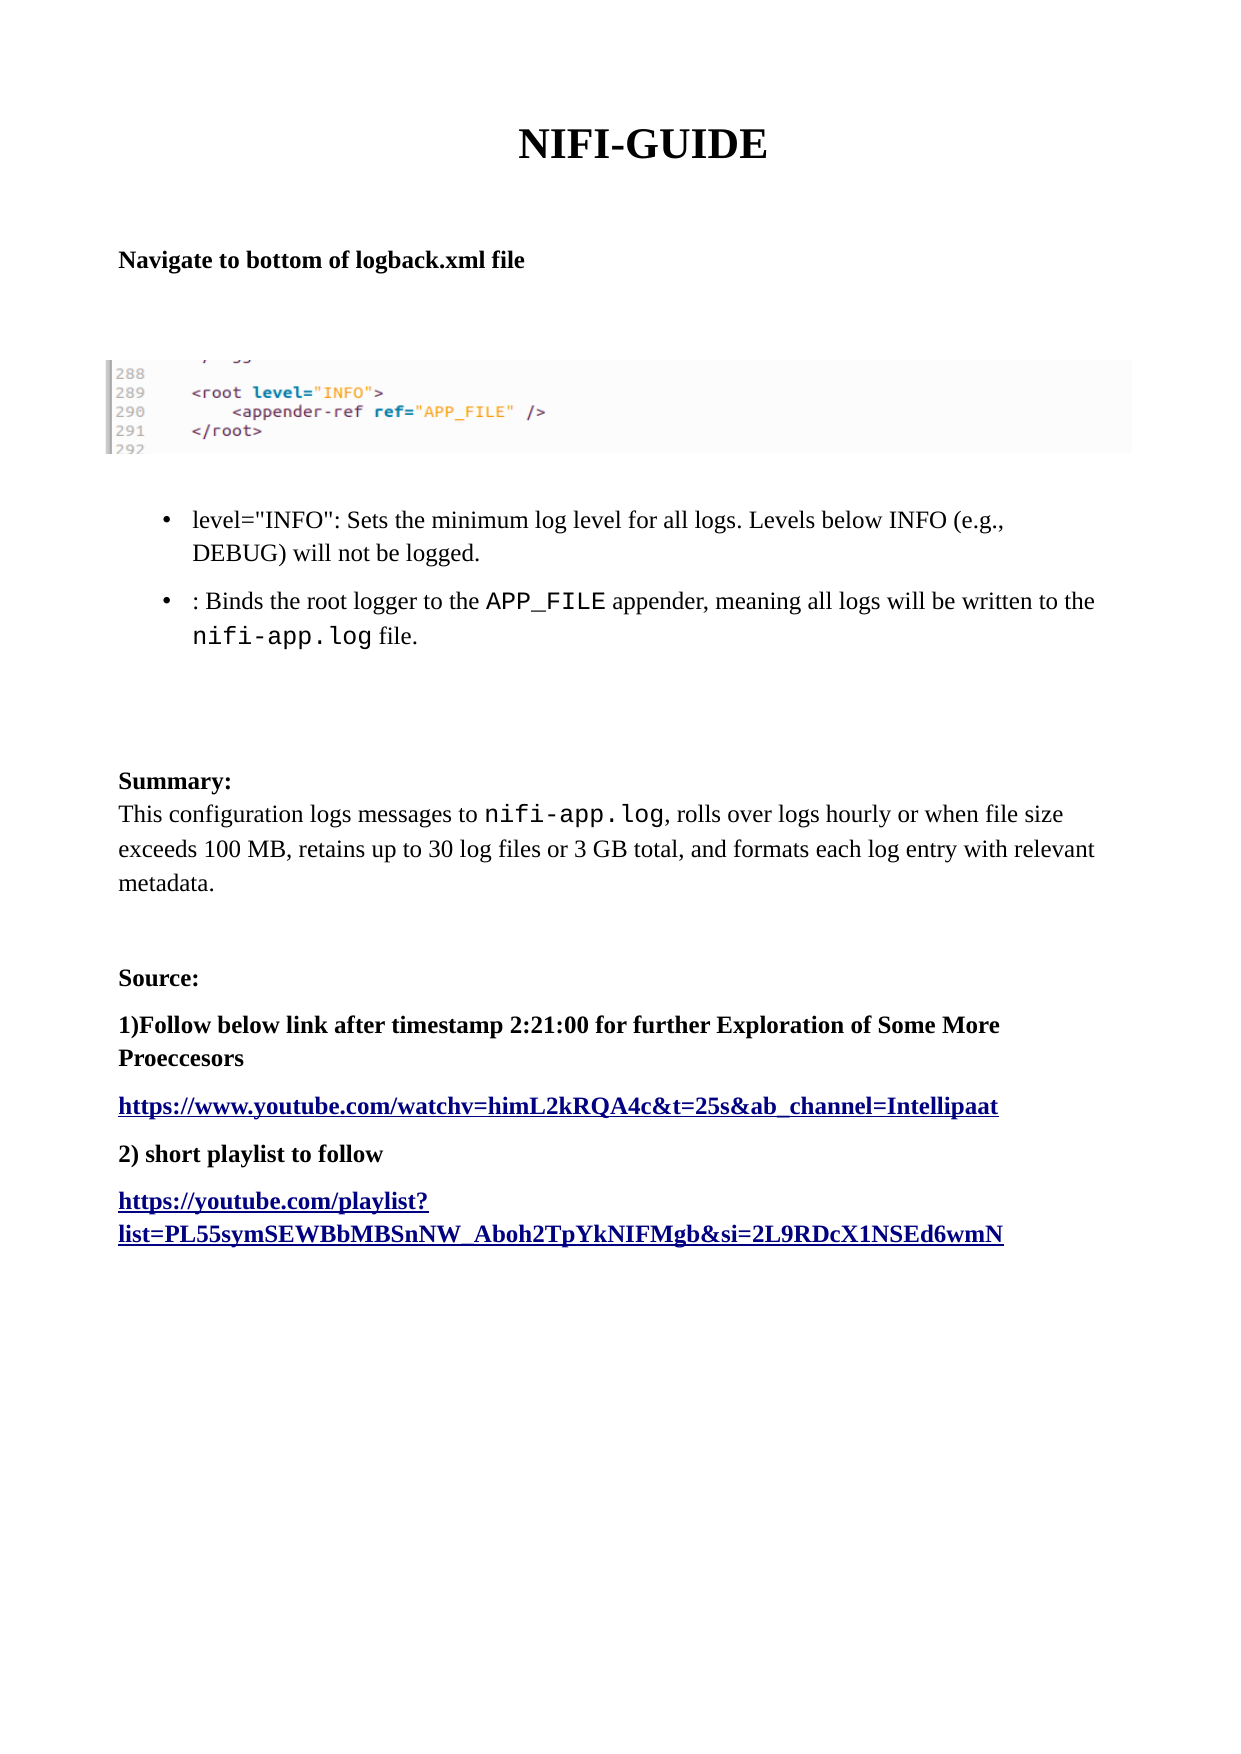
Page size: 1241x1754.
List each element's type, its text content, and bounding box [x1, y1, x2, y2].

text 1)Follow below link after timestamp 2:21:00 for further Exploration of Some More Proeccesors [118, 1010, 1122, 1072]
picture [105, 360, 1132, 454]
text https://youtube.com/playlist?list=PL55symSEWBbMBSnNW_Aboh2TpYkNIFMgb&si=2L9RDcX1NSEd6wmN [118, 1186, 1122, 1248]
text 2) short playlist to follow [118, 1139, 1122, 1167]
list level="INFO": Sets the minimum log level for all logs. Levels below INFO (e.g., DEBUG) will not be logged. [162, 506, 1122, 567]
text Source: [118, 963, 1122, 992]
text https://www.youtube.com/watchv=himL2kRQA4c&t=25s&ab_channel=Intellipaat [118, 1091, 1122, 1120]
list : Binds the root logger to the APP_FILE appender, meaning all logs will be written to the nifi-app.log file. [162, 586, 1122, 652]
text Navigate to bottom of logback.xml file [118, 246, 1122, 274]
text Summary: This configuration logs messages to nifi-app.log, rolls over logs hourly or when file size exceeds 100 MB, retains up to 30 log files or 3 GB total, and formats each log entry with relevant metadata. [118, 766, 1122, 896]
